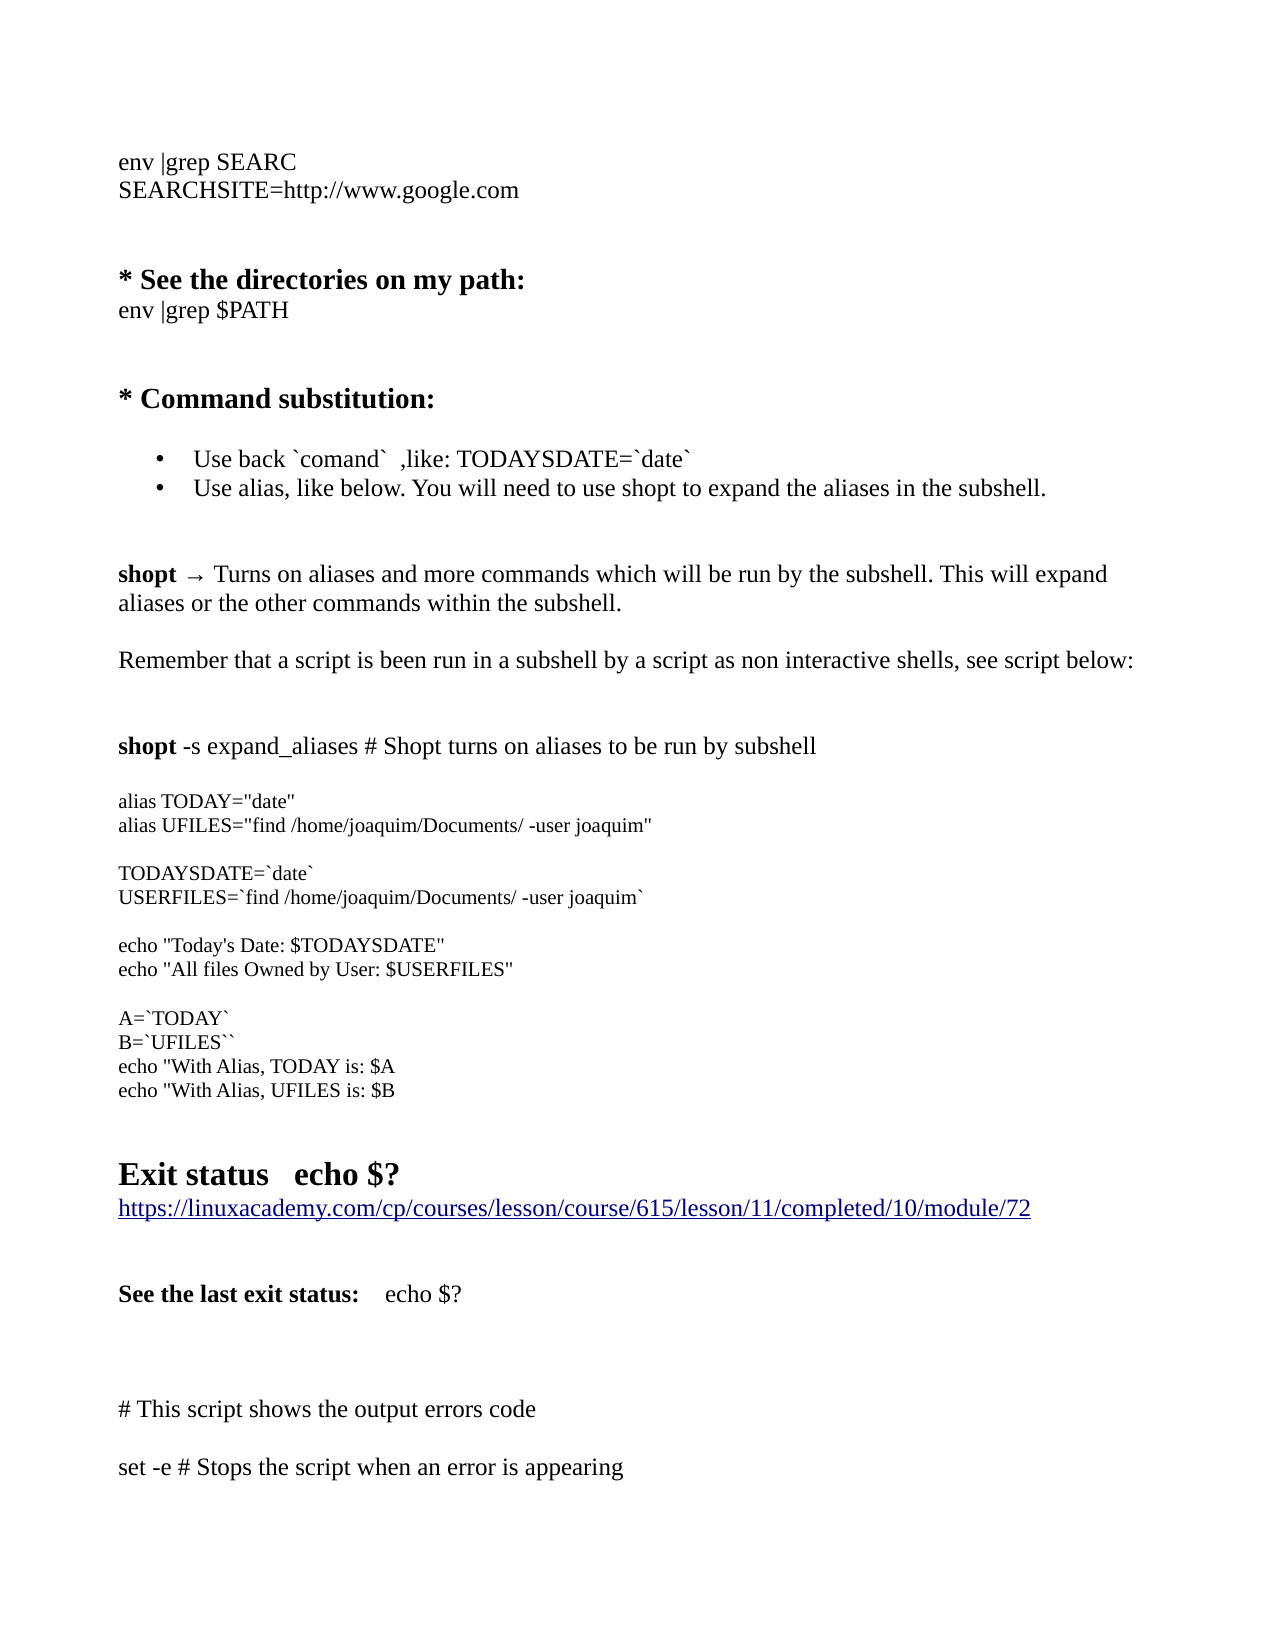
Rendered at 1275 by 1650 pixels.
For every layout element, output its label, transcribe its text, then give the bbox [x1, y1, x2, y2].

list Use alias, like below. You will need to use shopt to expand the aliases in the subshell. [156, 473, 1157, 501]
text env |grep SEARC [118, 147, 1157, 176]
text https://linuxacademy.com/cp/courses/lesson/course/615/lesson/11/completed/10/module/72 [118, 1193, 1157, 1222]
text echo "With Alias, UFILES is: $B [118, 1078, 1157, 1102]
text alias UFILES="find /home/joaquim/Documents/ -user joaquim" [118, 813, 1157, 837]
text echo "All files Owned by User: $USERFILES" [118, 957, 1157, 981]
text echo "Today's Date: $TODAYSDATE" [118, 933, 1157, 957]
text Remember that a script is been run in a subshell by a script as non interactive shells, see script below: [118, 645, 1157, 674]
list Use back `comand` ,like: TODAYSDATE=`date` [156, 444, 1157, 473]
text env |grep $PATH [118, 295, 1157, 324]
text # This script shows the output errors code [118, 1394, 1157, 1423]
text * See the directories on my path: [118, 262, 1157, 295]
text shopt -s expand_aliases # Shopt turns on aliases to be run by subshell [118, 731, 1157, 760]
text shopt → Turns on aliases and more commands which will be run by the subshell. This will expand aliases or the other commands within the subshell. [118, 559, 1157, 616]
text SEARCHSITE=http://www.google.com [118, 176, 1157, 204]
text * Command substitution: [118, 382, 1157, 415]
text B=`UFILES`` [118, 1029, 1157, 1054]
text alias TODAY="date" [118, 789, 1157, 813]
text Exit status echo $? [118, 1154, 1157, 1193]
text See the last exit status: echo $? [118, 1279, 1157, 1308]
text TODAYSDATE=`date` [118, 861, 1157, 885]
text A=`TODAY` [118, 1006, 1157, 1029]
text set -e # Stops the script when an error is appearing [118, 1452, 1157, 1480]
text echo "With Alias, TODAY is: $A [118, 1054, 1157, 1078]
text USERFILES=`find /home/joaquim/Documents/ -user joaquim` [118, 885, 1157, 909]
